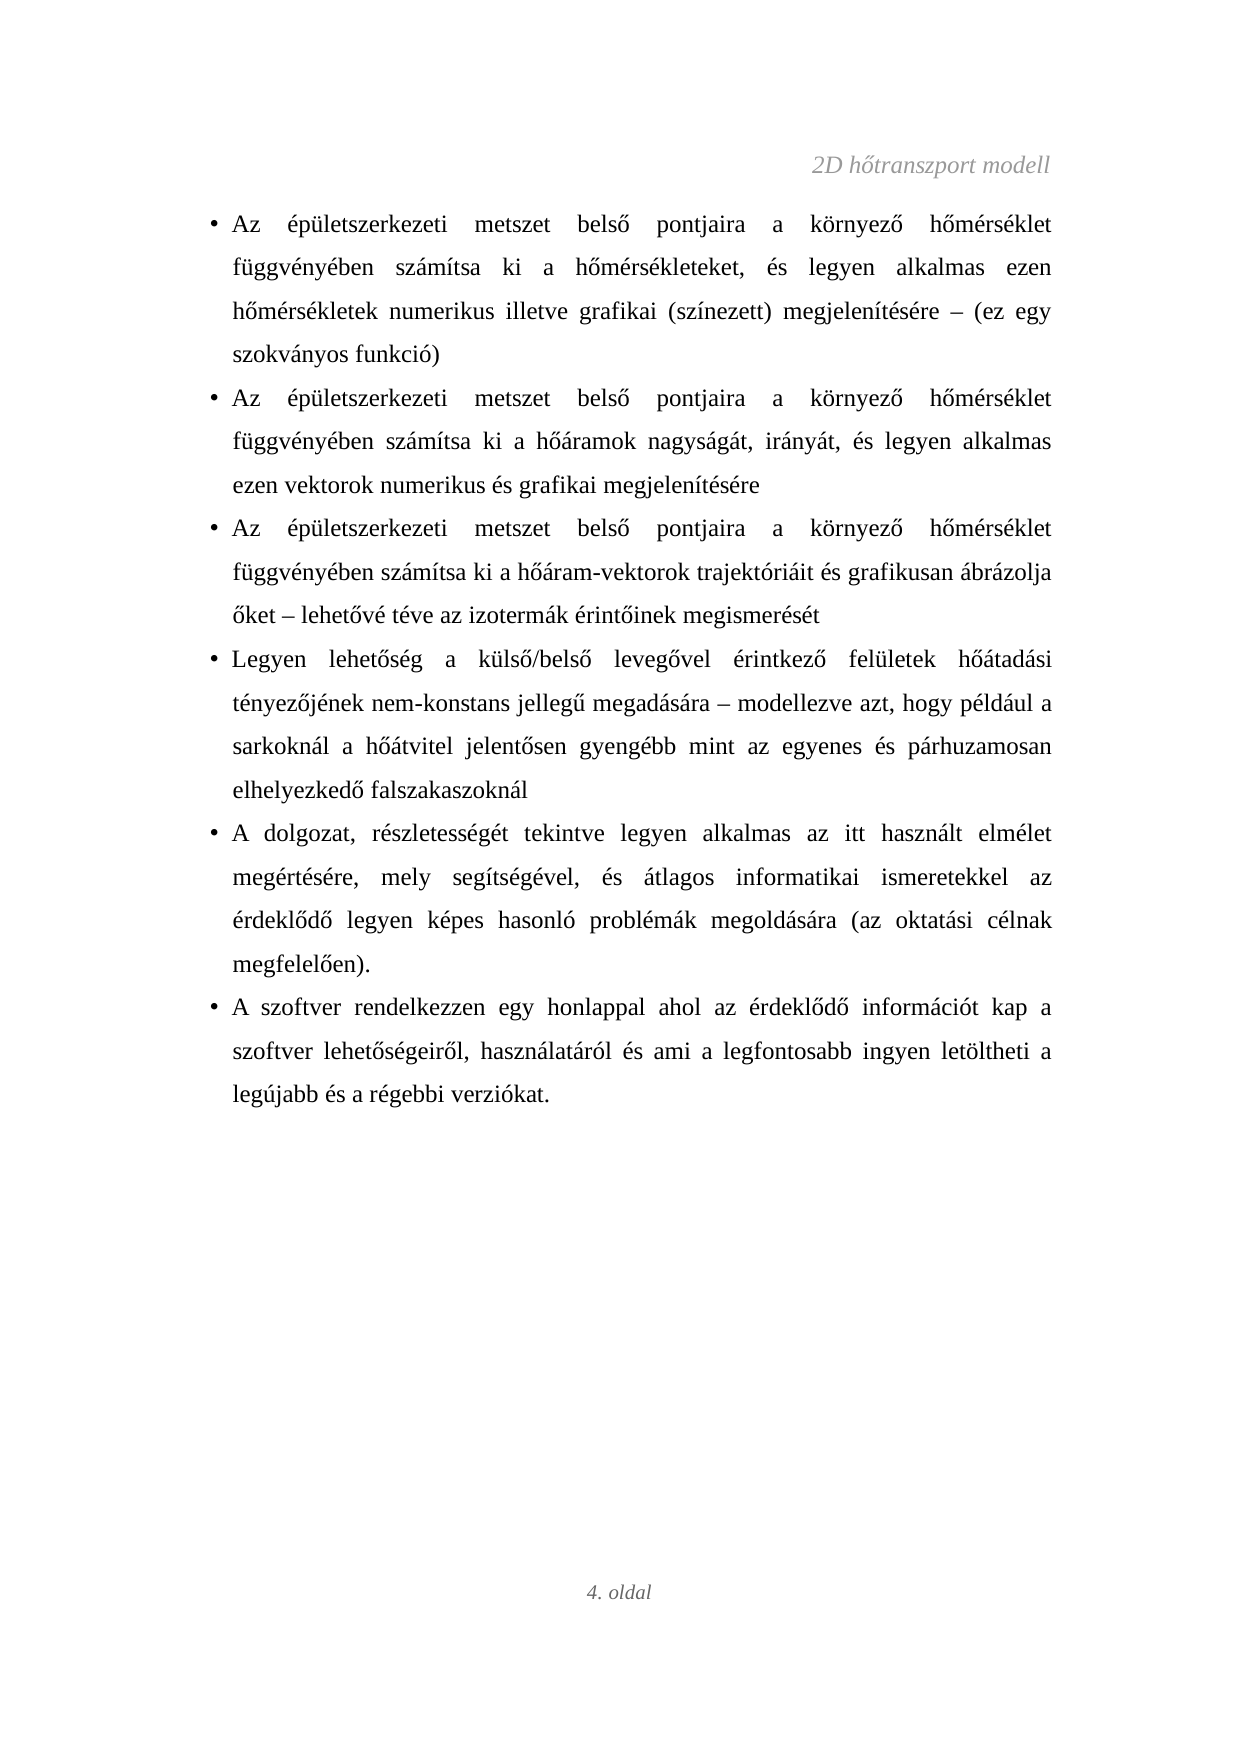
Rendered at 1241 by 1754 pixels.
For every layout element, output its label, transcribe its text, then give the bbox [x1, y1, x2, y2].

list Az épületszerkezeti metszet belső pontjaira a környező hőmérséklet függvényében számítsa ki a hőáram-vektorok trajektóriáit és grafikusan ábrázolja őket – lehetővé téve az izotermák érintőinek megismerését [210, 513, 1053, 629]
list Az épületszerkezeti metszet belső pontjaira a környező hőmérséklet függvényében számítsa ki a hőmérsékleteket, és legyen alkalmas ezen hőmérsékletek numerikus illetve grafikai (színezett) megjelenítésére – (ez egy szokványos funkció) [210, 208, 1053, 368]
list A szoftver rendelkezzen egy honlappal ahol az érdeklődő információt kap a szoftver lehetőségeiről, használatáról és ami a legfontosabb ingyen letöltheti a legújabb és a régebbi verziókat. [210, 992, 1053, 1108]
list Az épületszerkezeti metszet belső pontjaira a környező hőmérséklet függvényében számítsa ki a hőáramok nagyságát, irányát, és legyen alkalmas ezen vektorok numerikus és grafikai megjelenítésére [210, 383, 1053, 499]
list Legyen lehetőség a külső/belső levegővel érintkező felületek hőátadási tényezőjének nem-konstans jellegű megadására – modellezve azt, hogy például a sarkoknál a hőátvitel jelentősen gyengébb mint az egyenes és párhuzamosan elhelyezkedő falszakaszoknál [210, 644, 1053, 804]
list A dolgozat, részletességét tekintve legyen alkalmas az itt használt elmélet megértésére, mely segítségével, és átlagos informatikai ismeretekkel az érdeklődő legyen képes hasonló problémák megoldására (az oktatási célnak megfelelően). [210, 818, 1053, 978]
